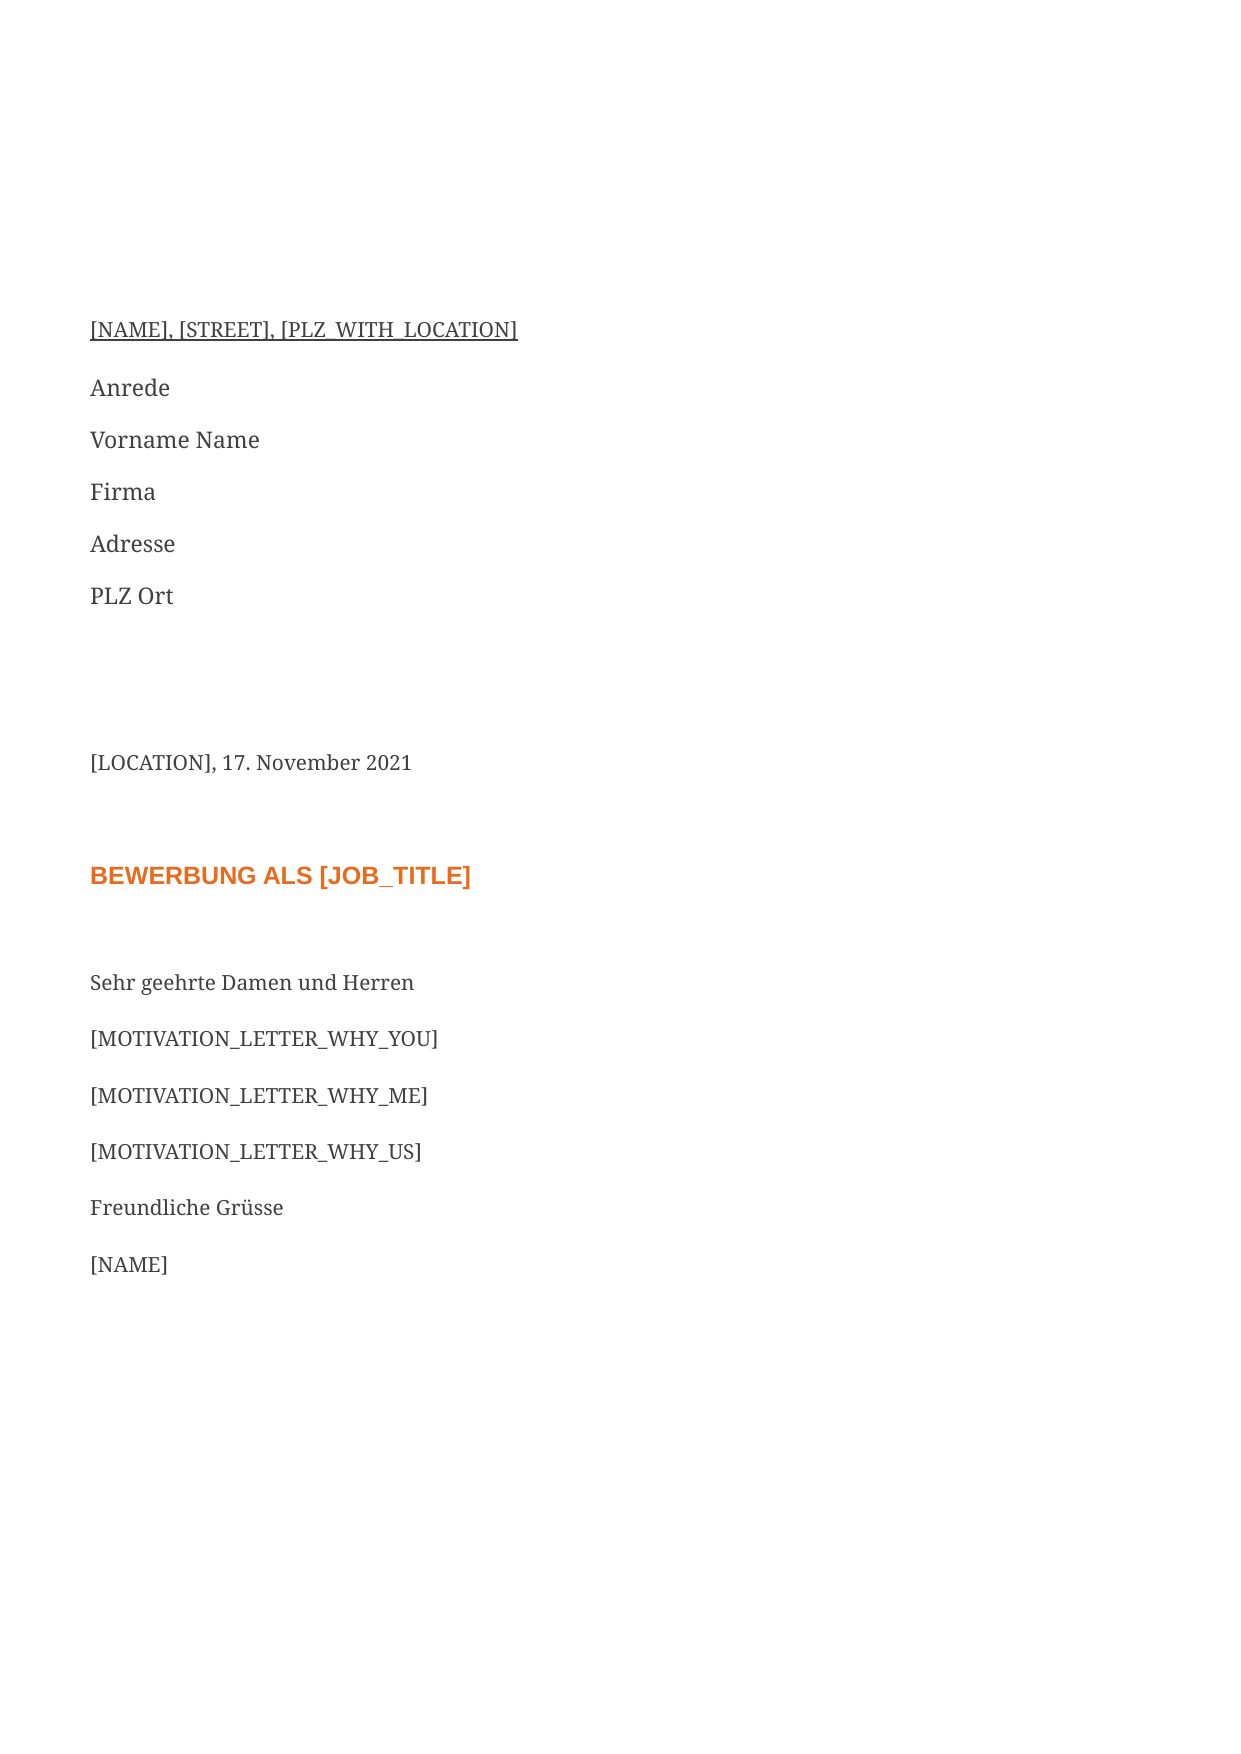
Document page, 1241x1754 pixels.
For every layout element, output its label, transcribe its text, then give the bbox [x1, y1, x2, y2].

text [NAME] [90, 1250, 1150, 1278]
text Sehr geehrte Damen und Herren [90, 968, 1150, 996]
text Adresse [90, 528, 1150, 559]
subtitle Bewerbung als [JOB_TITLE] [90, 861, 1150, 890]
text [LOCATION], 17. November 2021 [90, 748, 1150, 777]
text Anrede [90, 372, 1150, 403]
text [NAME], [STREET], [PLZ_WITH_LOCATION] [90, 315, 1150, 344]
text [MOTIVATION_LETTER_WHY_US] [90, 1137, 1150, 1166]
text Vorname Name [90, 424, 1150, 455]
text Freundliche Grüsse [90, 1193, 1150, 1222]
text [MOTIVATION_LETTER_WHY_ME] [90, 1081, 1150, 1109]
text PLZ Ort [90, 580, 1150, 611]
text Firma [90, 476, 1150, 507]
text [MOTIVATION_LETTER_WHY_YOU] [90, 1024, 1150, 1053]
